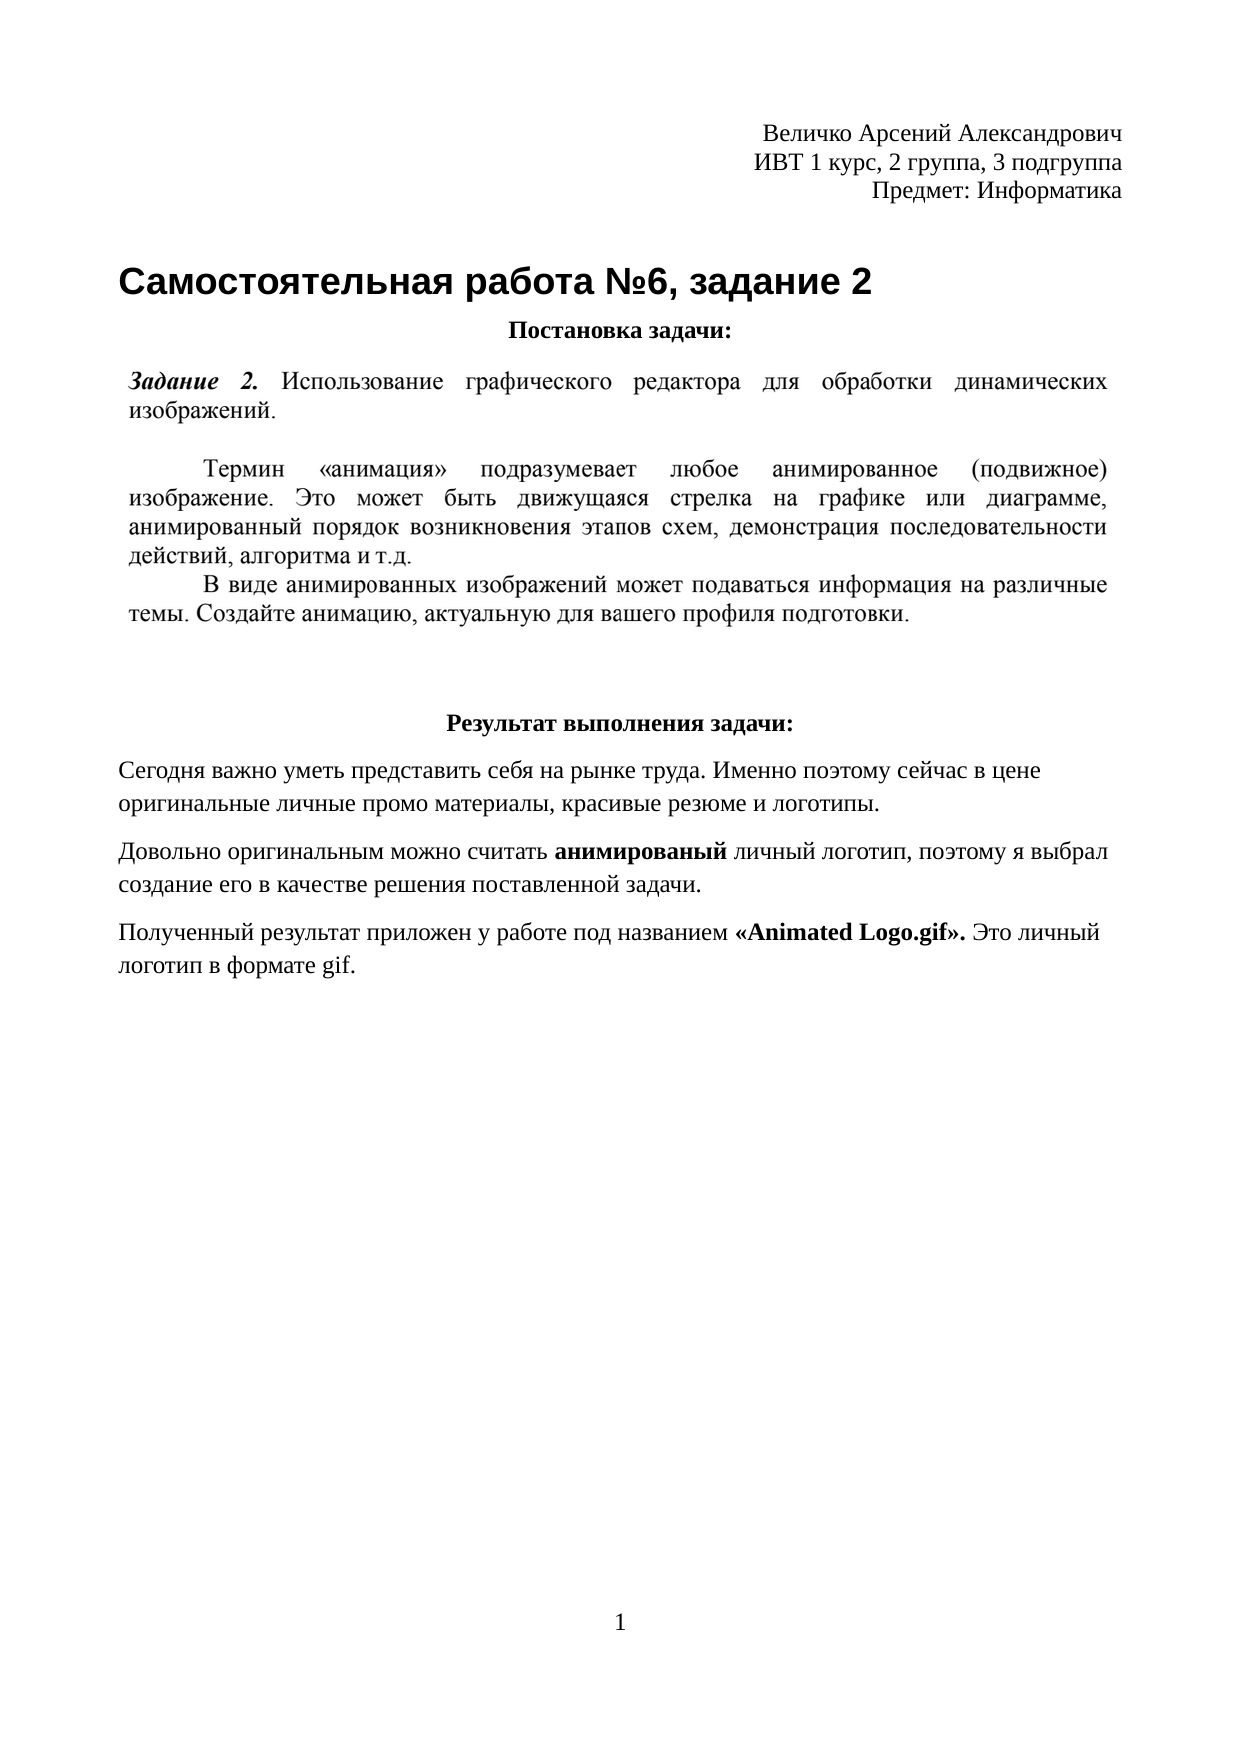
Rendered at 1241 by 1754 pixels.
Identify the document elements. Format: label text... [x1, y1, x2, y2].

text Постановка задачи: [118, 315, 1122, 344]
text Результат выполнения задачи: [118, 708, 1122, 737]
picture [118, 362, 1123, 656]
text Сегодня важно уметь представить себя на рынке труда. Именно поэтому сейчас в цене оригинальные личные промо материалы, красивые резюме и логотипы. [118, 756, 1122, 817]
text Полученный результат приложен у работе под названием «Animated Logo.gif». Это личный логотип в формате gif. [118, 917, 1122, 978]
text Довольно оригинальным можно считать анимированый личный логотип, поэтому я выбрал создание его в качестве решения поставленной задачи. [118, 836, 1122, 898]
subtitle Самостоятельная работа №6, задание 2 [118, 259, 1122, 302]
